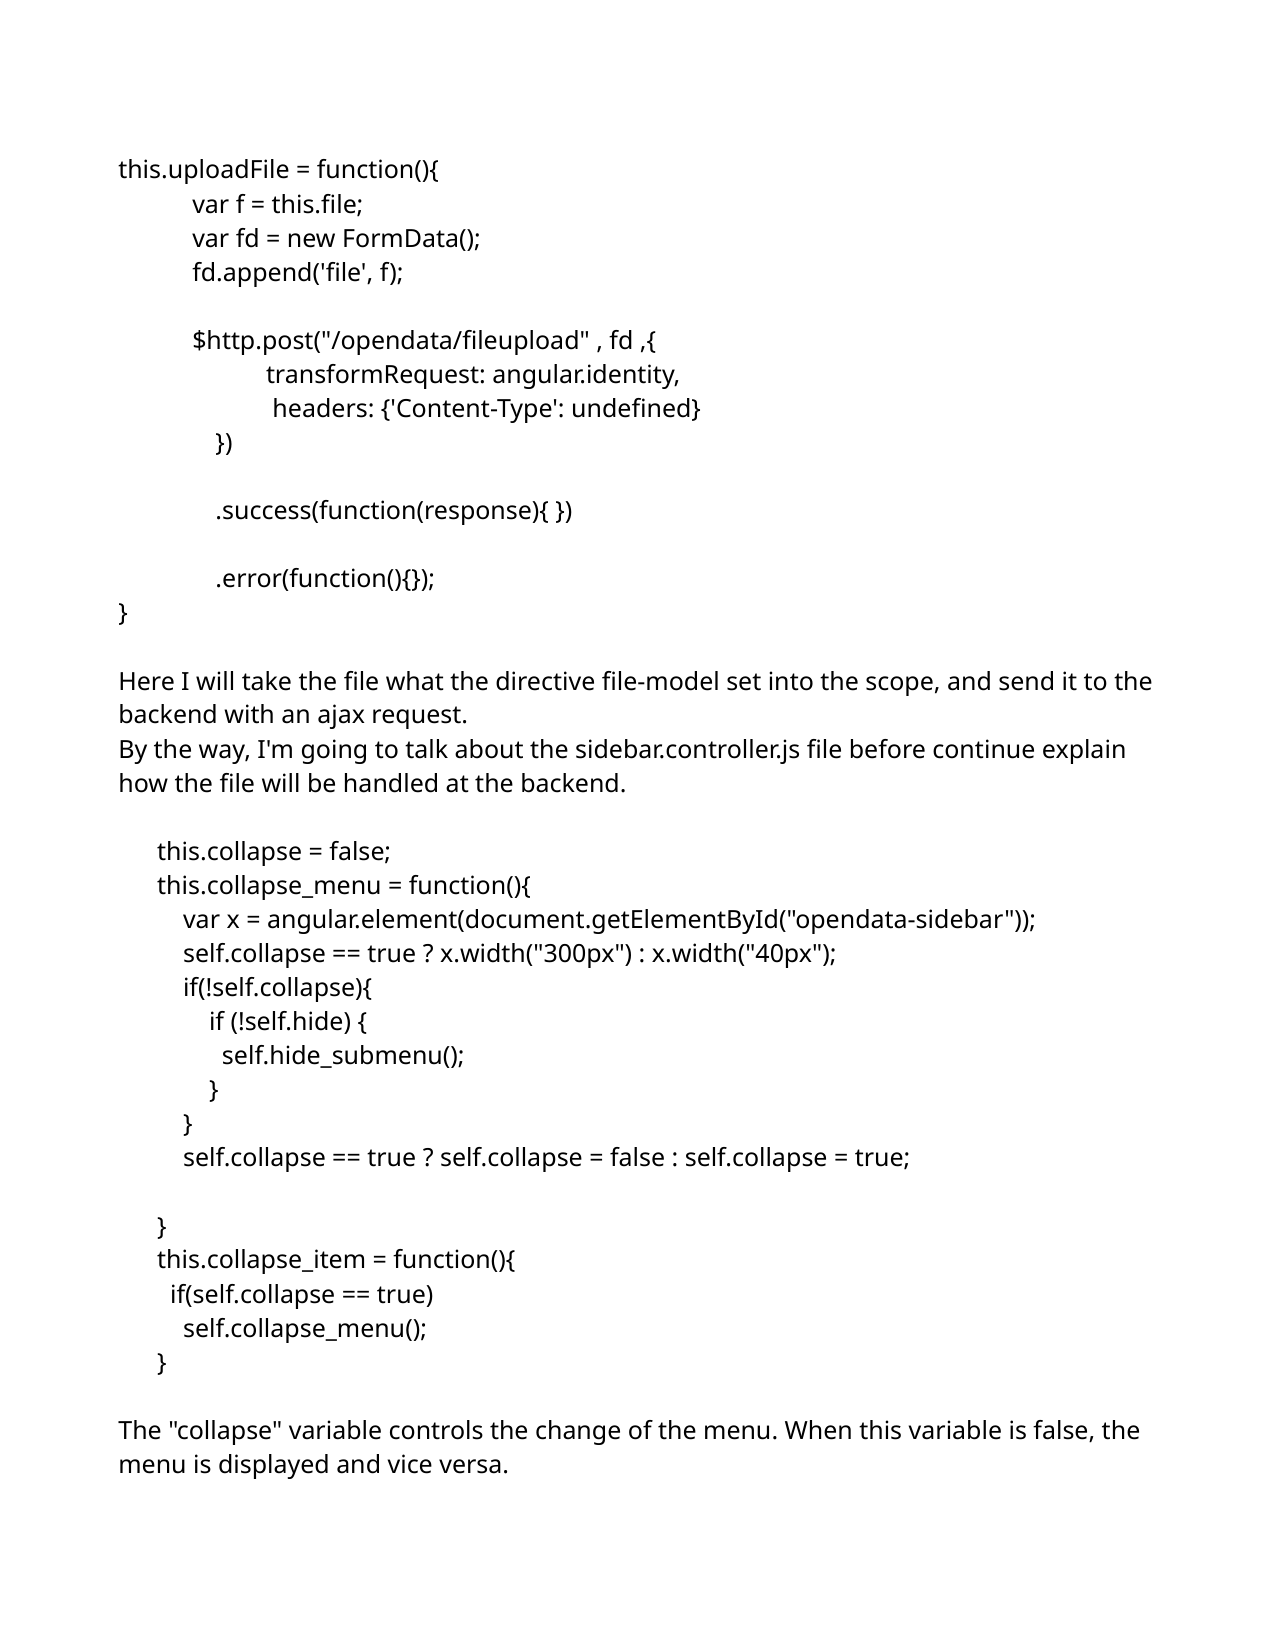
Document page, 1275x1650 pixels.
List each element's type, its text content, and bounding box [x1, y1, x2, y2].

text By the way, I'm going to talk about the sidebar.controller.js file before continue explain how the file will be handled at the backend. [118, 731, 1157, 799]
text .success(function(response){ }) [118, 493, 1157, 527]
text this.collapse_item = function(){ [118, 1242, 1157, 1276]
text this.uploadFile = function(){ [118, 118, 1157, 186]
text var x = angular.element(document.getElementById("opendata-sidebar")); [118, 902, 1157, 936]
text self.collapse_menu(); [118, 1310, 1157, 1344]
text $http.post("/opendata/fileupload" , fd ,{ [118, 322, 1157, 357]
text } [118, 1106, 1157, 1140]
text var fd = new FormData(); [118, 220, 1157, 254]
text self.hide_submenu(); [118, 1038, 1157, 1072]
text .error(function(){}); [118, 561, 1157, 595]
text self.collapse == true ? self.collapse = false : self.collapse = true; [118, 1140, 1157, 1174]
text if(!self.collapse){ [118, 970, 1157, 1004]
text The "collapse" variable controls the change of the menu. When this variable is false, the menu is displayed and vice versa. [118, 1412, 1157, 1481]
text self.collapse == true ? x.width("300px") : x.width("40px"); [118, 936, 1157, 970]
text this.collapse = false; [118, 833, 1157, 867]
text } [118, 595, 1157, 629]
text if (!self.hide) { [118, 1004, 1157, 1038]
text this.collapse_menu = function(){ [118, 867, 1157, 902]
text headers: {'Content-Type': undefined} [118, 391, 1157, 425]
text Here I will take the file what the directive file-model set into the scope, and send it to the backend with an ajax request. [118, 663, 1157, 731]
text transformRequest: angular.identity, [118, 357, 1157, 391]
text } [118, 1072, 1157, 1106]
text } [118, 1344, 1157, 1378]
text }) [118, 425, 1157, 459]
text var f = this.file; [118, 186, 1157, 220]
text if(self.collapse == true) [118, 1276, 1157, 1310]
text } [118, 1208, 1157, 1242]
text fd.append('file', f); [118, 254, 1157, 288]
